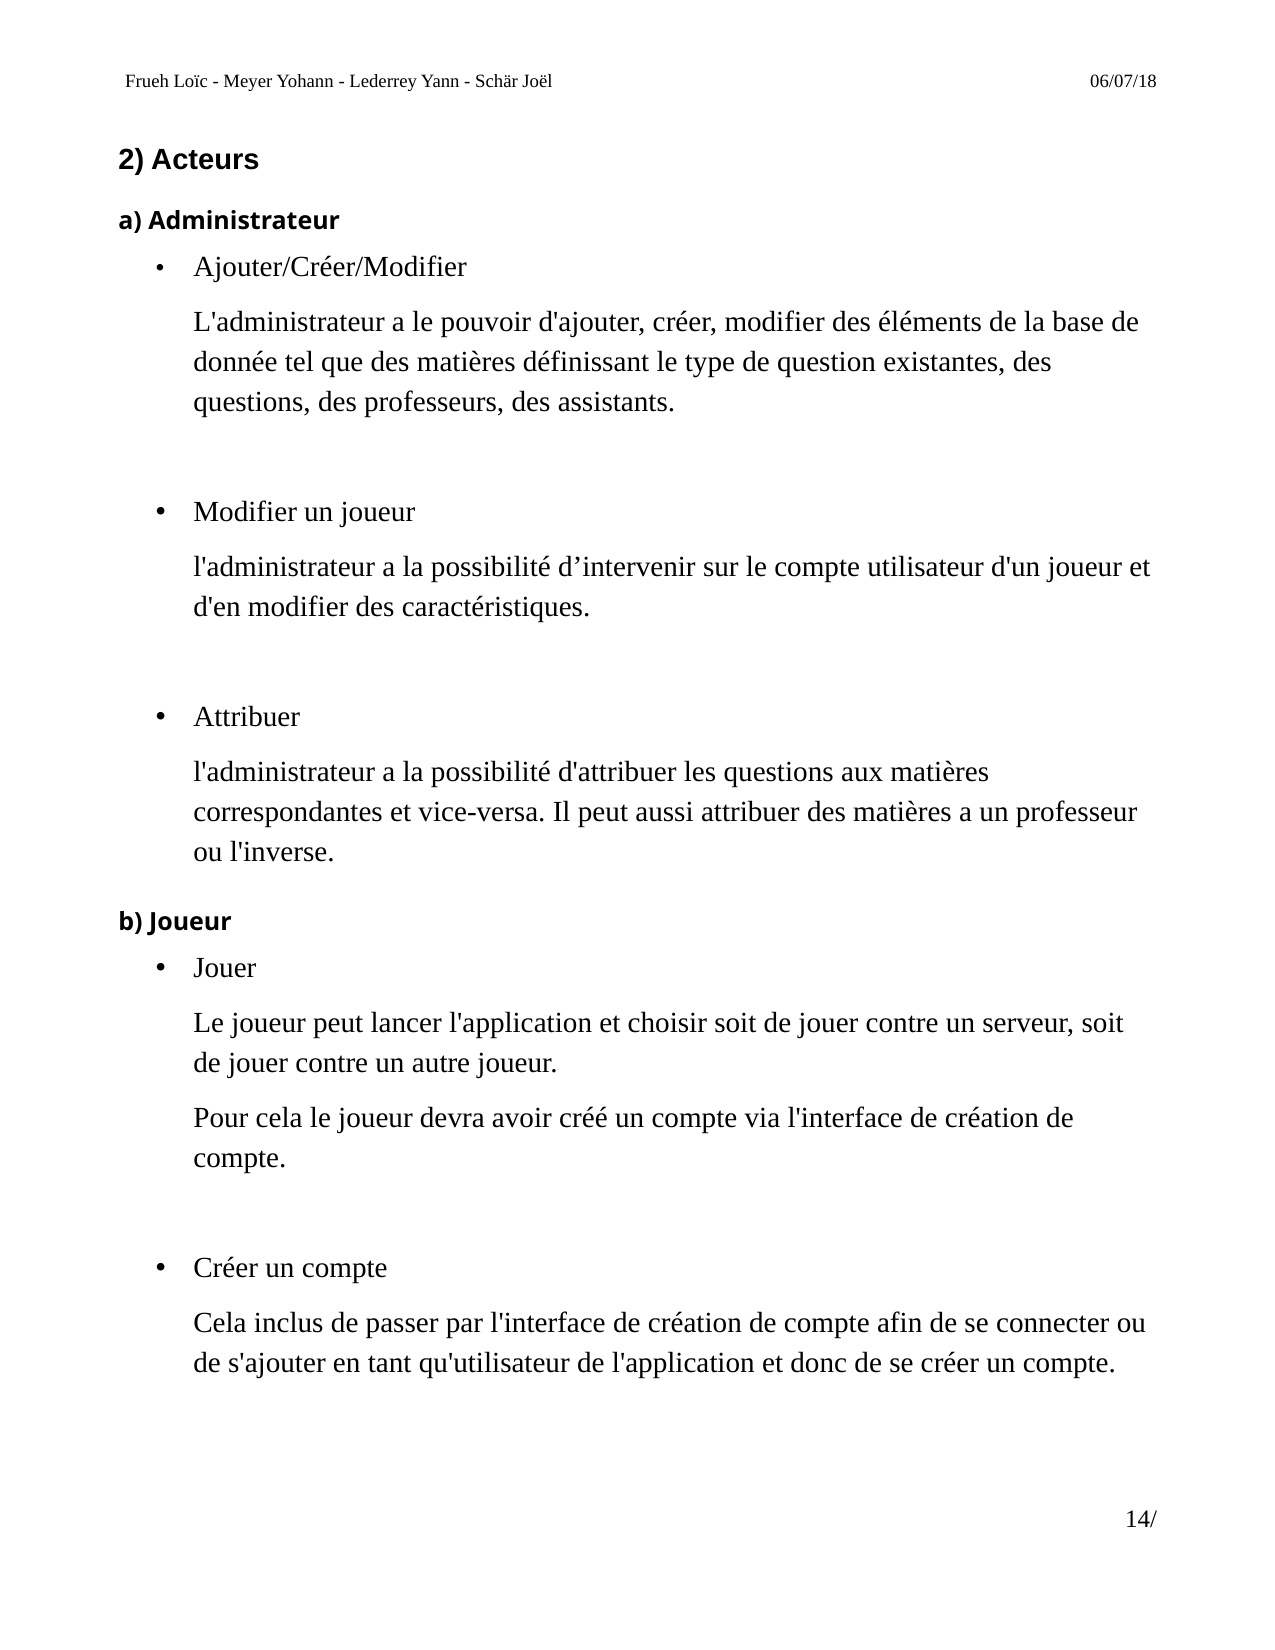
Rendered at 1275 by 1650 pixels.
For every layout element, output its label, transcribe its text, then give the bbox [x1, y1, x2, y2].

list L'administrateur a le pouvoir d'ajouter, créer, modifier des éléments de la base de donnée tel que des matières définissant le type de question existantes, des questions, des professeurs, des assistants. [156, 304, 1157, 418]
list Cela inclus de passer par l'interface de création de compte afin de se connecter ou de s'ajouter en tant qu'utilisateur de l'application et donc de se créer un compte. [156, 1305, 1157, 1378]
list l'administrateur a la possibilité d'attribuer les questions aux matières correspondantes et vice-versa. Il peut aussi attribuer des matières a un professeur ou l'inverse. [156, 754, 1157, 868]
list Ajouter/Créer/Modifier [156, 249, 1157, 283]
list Attribuer [156, 699, 1157, 732]
list Modifier un joueur [156, 494, 1157, 528]
subtitle b) Joueur [118, 903, 1157, 938]
subtitle a) Administrateur [118, 203, 1157, 237]
list Pour cela le joueur devra avoir créé un compte via l'interface de création de compte. [156, 1100, 1157, 1174]
list l'administrateur a la possibilité d’intervenir sur le compte utilisateur d'un joueur et d'en modifier des caractéristiques. [156, 549, 1157, 623]
list Créer un compte [156, 1250, 1157, 1283]
subtitle 2) Acteurs [118, 142, 1157, 176]
list Jouer [156, 950, 1157, 984]
list Le joueur peut lancer l'application et choisir soit de jouer contre un serveur, soit de jouer contre un autre joueur. [156, 1005, 1157, 1079]
